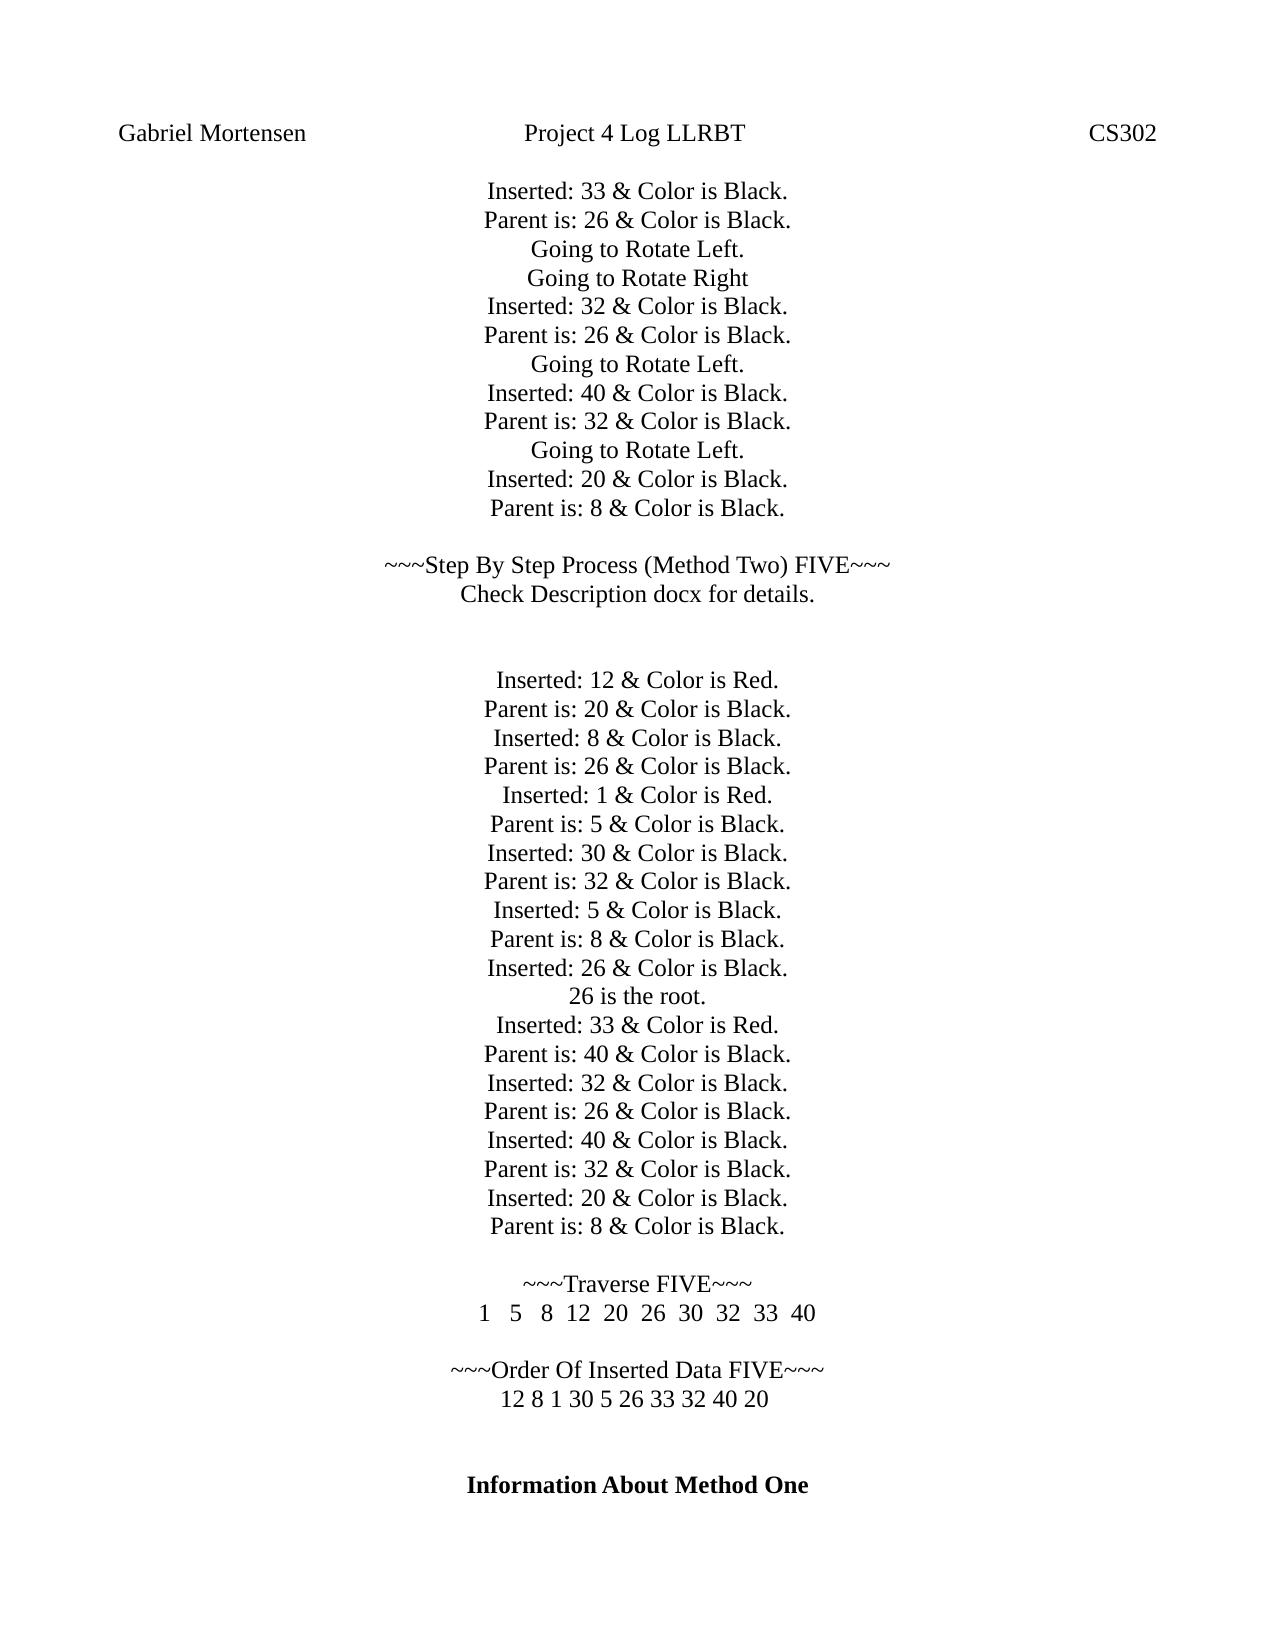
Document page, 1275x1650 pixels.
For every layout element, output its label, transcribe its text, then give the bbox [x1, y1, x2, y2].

text 1 5 8 12 20 26 30 32 33 40 [118, 1298, 1157, 1326]
text Parent is: 32 & Color is Black. [118, 866, 1157, 895]
text Parent is: 8 & Color is Black. [118, 1211, 1157, 1240]
text Information About Method One [118, 1441, 1157, 1528]
text Going to Rotate Left. [118, 435, 1157, 464]
text Parent is: 32 & Color is Black. [118, 406, 1157, 435]
text Parent is: 26 & Color is Black. [118, 320, 1157, 349]
text Inserted: 40 & Color is Black. [118, 378, 1157, 406]
text Inserted: 20 & Color is Black. [118, 464, 1157, 493]
text Inserted: 30 & Color is Black. [118, 838, 1157, 866]
text Parent is: 26 & Color is Black. [118, 205, 1157, 234]
text Going to Rotate Right [118, 263, 1157, 291]
text Inserted: 32 & Color is Black. [118, 1068, 1157, 1096]
text Inserted: 33 & Color is Red. [118, 1010, 1157, 1039]
text Inserted: 12 & Color is Red. [118, 665, 1157, 694]
text Inserted: 40 & Color is Black. [118, 1125, 1157, 1154]
text Inserted: 26 & Color is Black. [118, 953, 1157, 981]
text Inserted: 1 & Color is Red. [118, 780, 1157, 809]
text Inserted: 20 & Color is Black. [118, 1183, 1157, 1211]
text Parent is: 20 & Color is Black. [118, 694, 1157, 723]
text Going to Rotate Left. [118, 349, 1157, 378]
text Going to Rotate Left. [118, 234, 1157, 263]
text Parent is: 5 & Color is Black. [118, 809, 1157, 838]
text Parent is: 26 & Color is Black. [118, 1096, 1157, 1125]
text Parent is: 8 & Color is Black. [118, 924, 1157, 953]
text Parent is: 40 & Color is Black. [118, 1039, 1157, 1068]
text Check Description docx for details. [118, 579, 1157, 608]
text Parent is: 32 & Color is Black. [118, 1154, 1157, 1183]
text ~~~Step By Step Process (Method Two) FIVE~~~ [118, 550, 1157, 579]
text Inserted: 5 & Color is Black. [118, 895, 1157, 924]
text Parent is: 26 & Color is Black. [118, 751, 1157, 780]
text ~~~Traverse FIVE~~~ [118, 1269, 1157, 1298]
text ~~~Order Of Inserted Data FIVE~~~ [118, 1355, 1157, 1384]
text Inserted: 32 & Color is Black. [118, 291, 1157, 320]
text 12 8 1 30 5 26 33 32 40 20 [118, 1384, 1157, 1441]
text Inserted: 8 & Color is Black. [118, 723, 1157, 751]
text Parent is: 8 & Color is Black. [118, 493, 1157, 521]
text 26 is the root. [118, 981, 1157, 1010]
text Inserted: 33 & Color is Black. [118, 176, 1157, 205]
